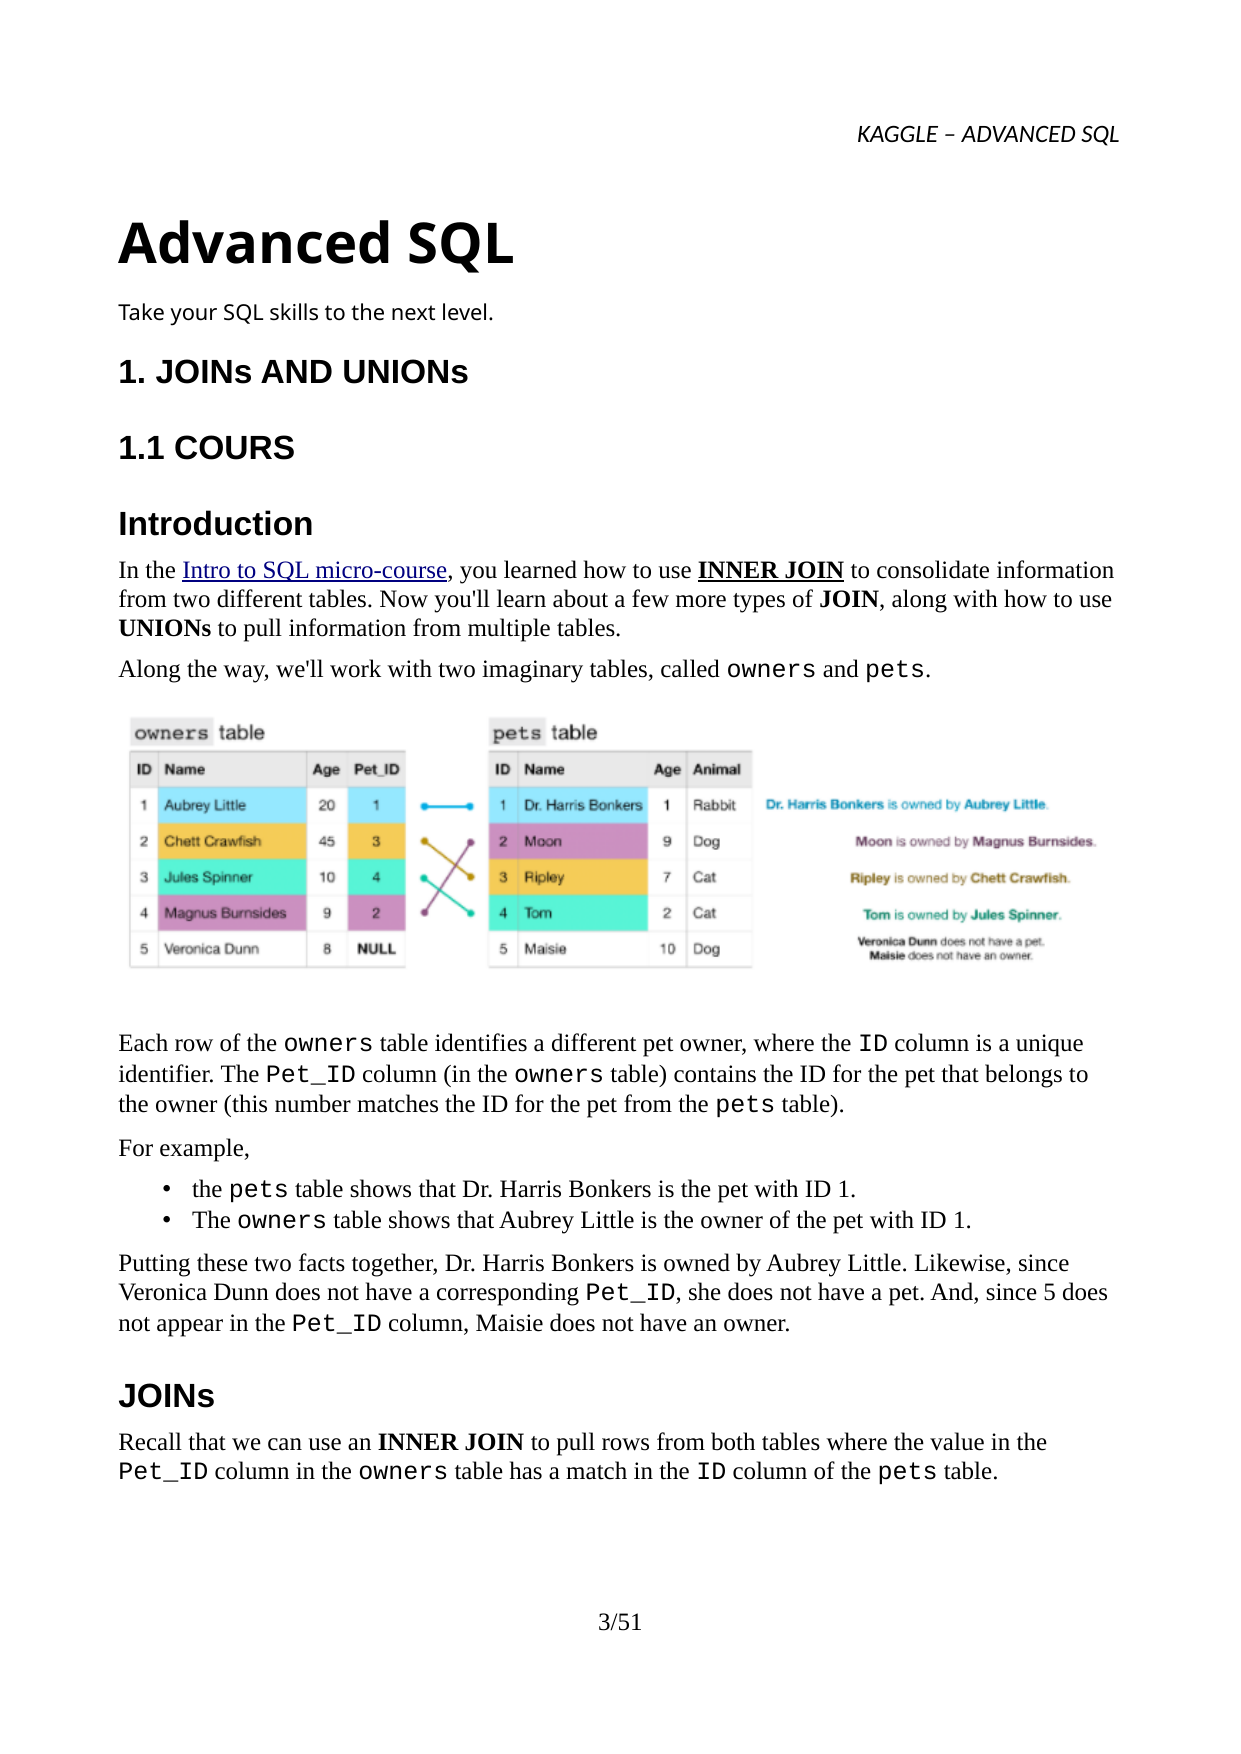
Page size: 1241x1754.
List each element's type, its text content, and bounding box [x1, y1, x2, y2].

text In the Intro to SQL micro-course, you learned how to use INNER JOIN to consolidate information from two different tables. Now you'll learn about a few more types of JOIN, along with how to use UNIONs to pull information from multiple tables. [118, 555, 1122, 641]
text Putting these two facts together, Dr. Harris Bonkers is owned by Aubrey Little. Likewise, since Veronica Dunn does not have a corresponding Pet_ID, she does not have a pet. And, since 5 does not appear in the Pet_ID column, Maisie does not have an owner. [118, 1248, 1122, 1339]
text Along the way, we'll work with two imaginary tables, called owners and pets. [118, 654, 1122, 685]
text For example, [118, 1133, 1122, 1162]
subtitle Introduction [118, 504, 1122, 543]
text Each row of the owners table identifies a different pet owner, where the ID column is a unique identifier. The Pet_ID column (in the owners table) contains the ID for the pet that belongs to the owner (this number matches the ID for the pet from the pets table). [118, 1028, 1122, 1120]
picture [118, 697, 1122, 987]
list The owners table shows that Aubrey Little is the owner of the pet with ID 1. [162, 1205, 1122, 1236]
subtitle JOINs [118, 1376, 1122, 1415]
list the pets table shows that Dr. Harris Bonkers is the pet with ID 1. [162, 1174, 1122, 1205]
subtitle 1. JOINs AND UNIONs [118, 352, 1122, 390]
text Recall that we can use an INNER JOIN to pull rows from both tables where the value in the Pet_ID column in the owners table has a match in the ID column of the pets table. [118, 1427, 1122, 1487]
subtitle Advanced SQL [118, 203, 1122, 280]
subtitle 1.1 COURS [118, 428, 1122, 466]
text Take your SQL skills to the next level. [118, 292, 1122, 327]
